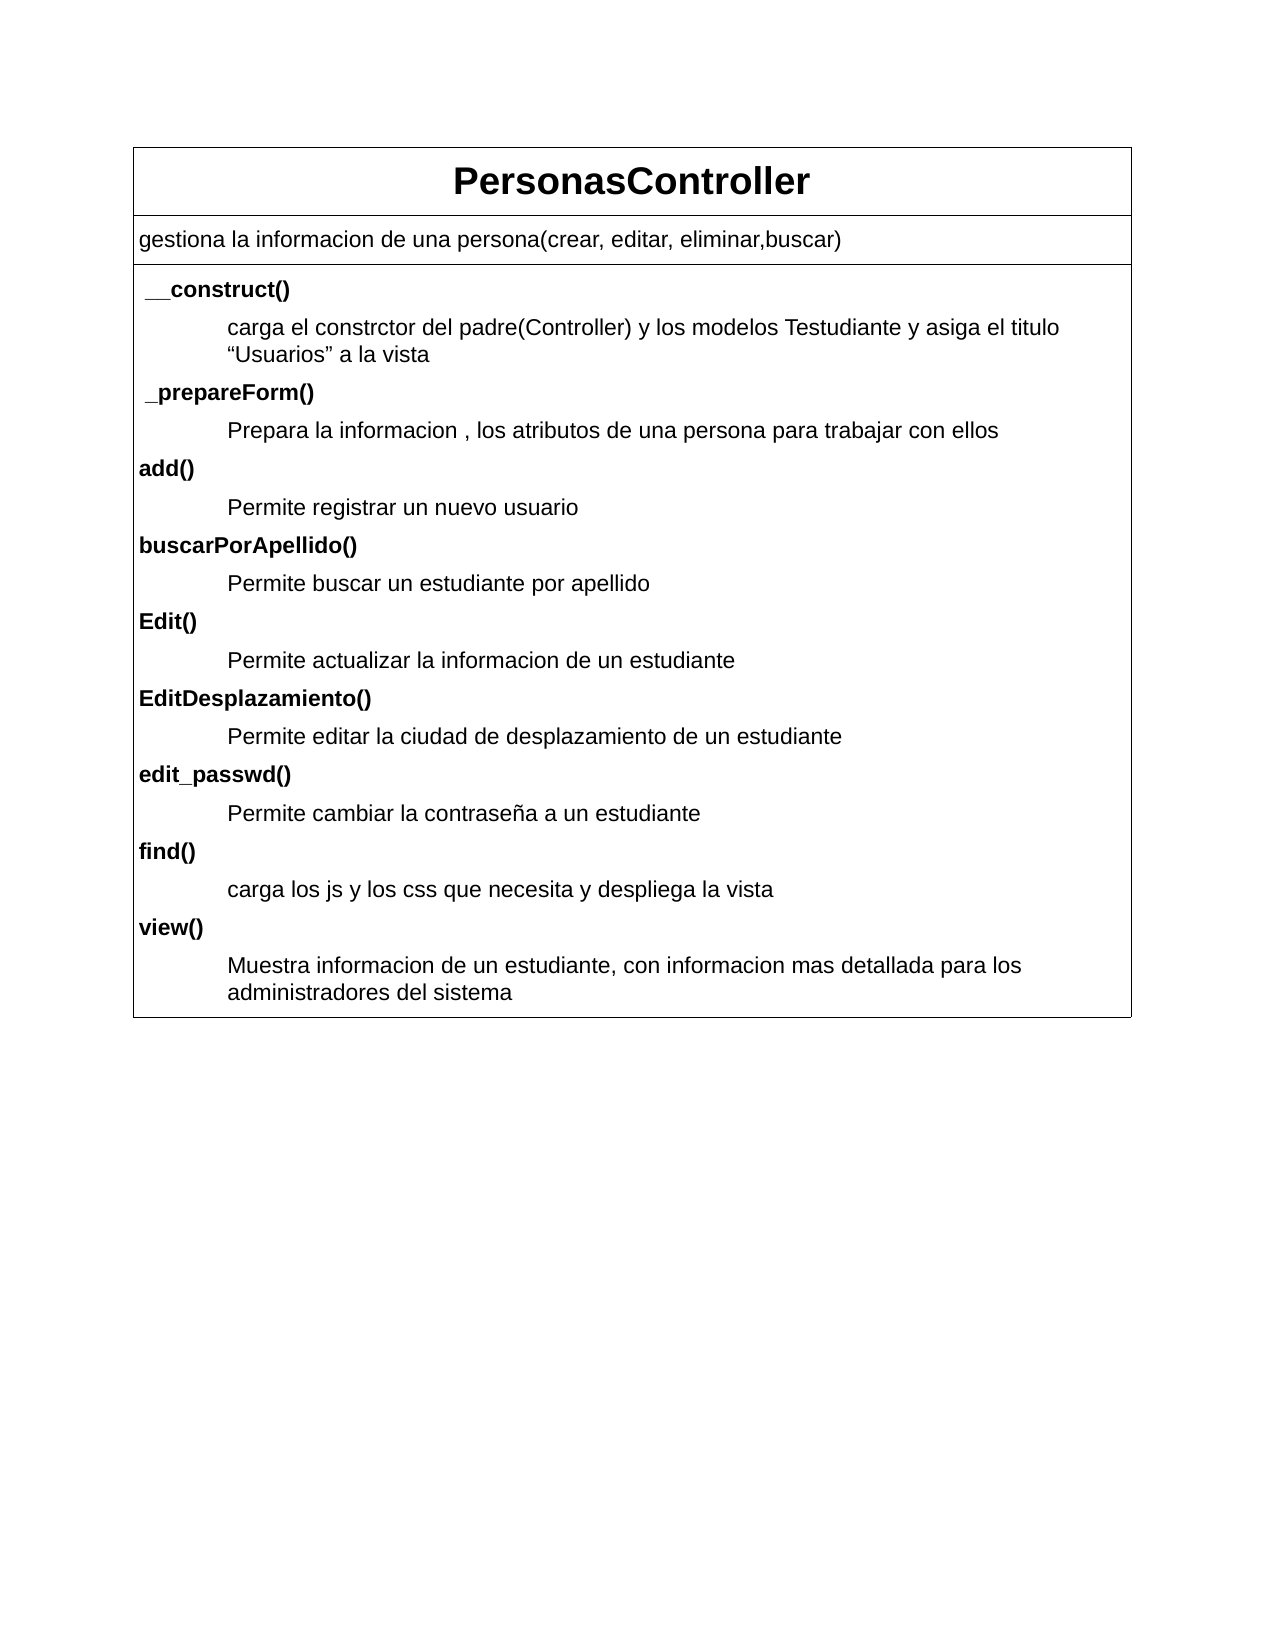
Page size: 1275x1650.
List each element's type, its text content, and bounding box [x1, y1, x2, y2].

table_cell gestiona la informacion de una persona(crear, editar, eliminar,buscar) [134, 216, 1131, 264]
table_header PersonasController [134, 148, 1131, 214]
table_cell __construct() carga el constrctor del padre(Controller) y los modelos Testudiante y asiga el titulo “Usuarios” a la vista _prepareForm() Prepara la informacion , los atributos de una persona para trabajar con ellos add() Permite registrar un nuevo usuario buscarPorApellido() Permite buscar un estudiante por apellido Edit() Permite actualizar la informacion de un estudiante EditDesplazamiento() Permite editar la ciudad de desplazamiento de un estudiante edit_passwd() Permite cambiar la contraseña a un estudiante find() carga los js y los css que necesita y despliega la vista view() Muestra informacion de un estudiante, con informacion mas detallada para los administradores del sistema [134, 265, 1131, 1017]
